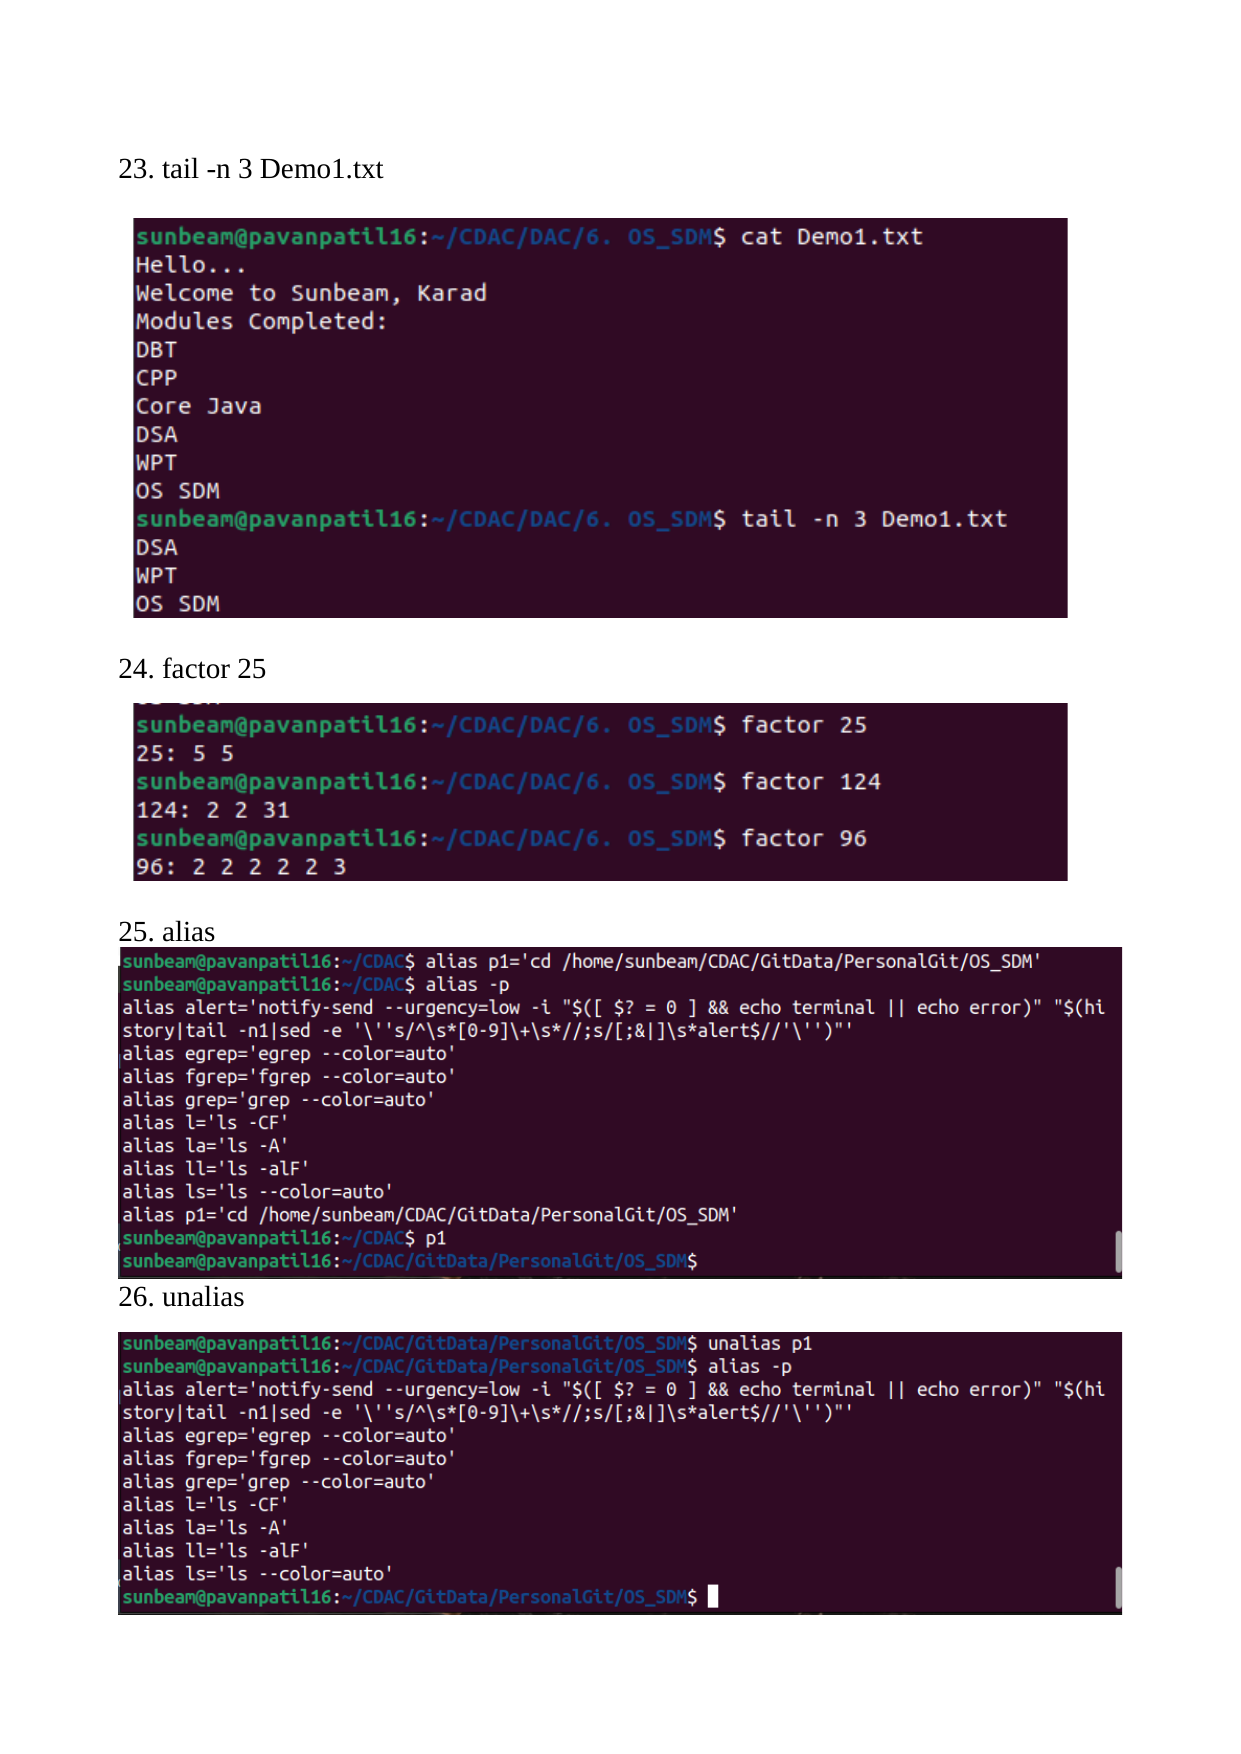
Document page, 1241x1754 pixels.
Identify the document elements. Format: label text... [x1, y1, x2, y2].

text 26. unalias [118, 1279, 1122, 1312]
text 23. tail -n 3 Demo1.txt [118, 152, 1122, 185]
text 24. factor 25 [118, 651, 1122, 684]
picture [118, 947, 1123, 1279]
picture [133, 703, 1068, 881]
picture [133, 218, 1068, 618]
text 25. alias [118, 914, 1122, 947]
picture [118, 1332, 1123, 1615]
